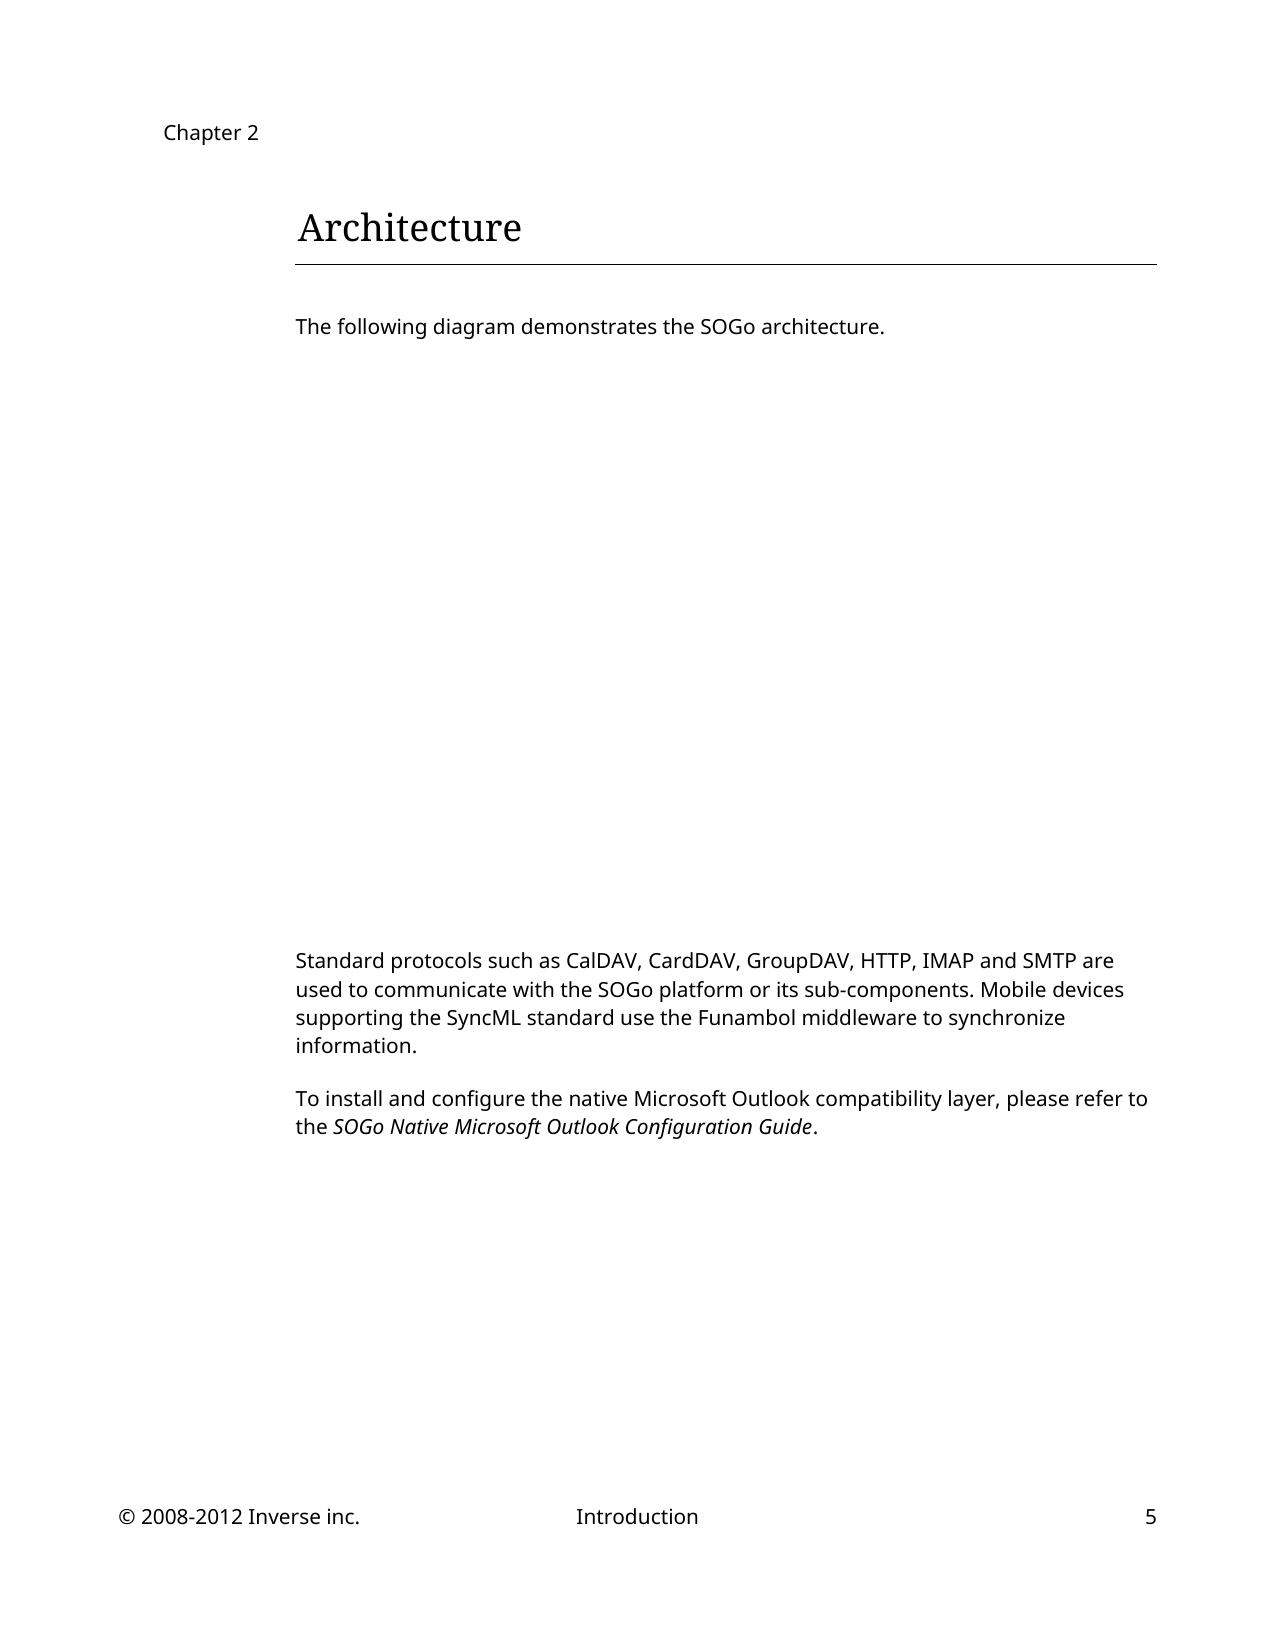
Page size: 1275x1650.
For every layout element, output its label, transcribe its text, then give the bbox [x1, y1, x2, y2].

text To install and configure the native Microsoft Outlook compatibility layer, please refer to the SOGo Native Microsoft Outlook Configuration Guide. [295, 1084, 1157, 1141]
subtitle Architecture [295, 201, 1157, 264]
text The following diagram demonstrates the SOGo architecture. [295, 312, 1157, 341]
text Standard protocols such as CalDAV, CardDAV, GroupDAV, HTTP, IMAP and SMTP are used to communicate with the SOGo platform or its sub-components. Mobile devices supporting the SyncML standard use the Funambol middleware to synchronize information. [295, 946, 1157, 1060]
